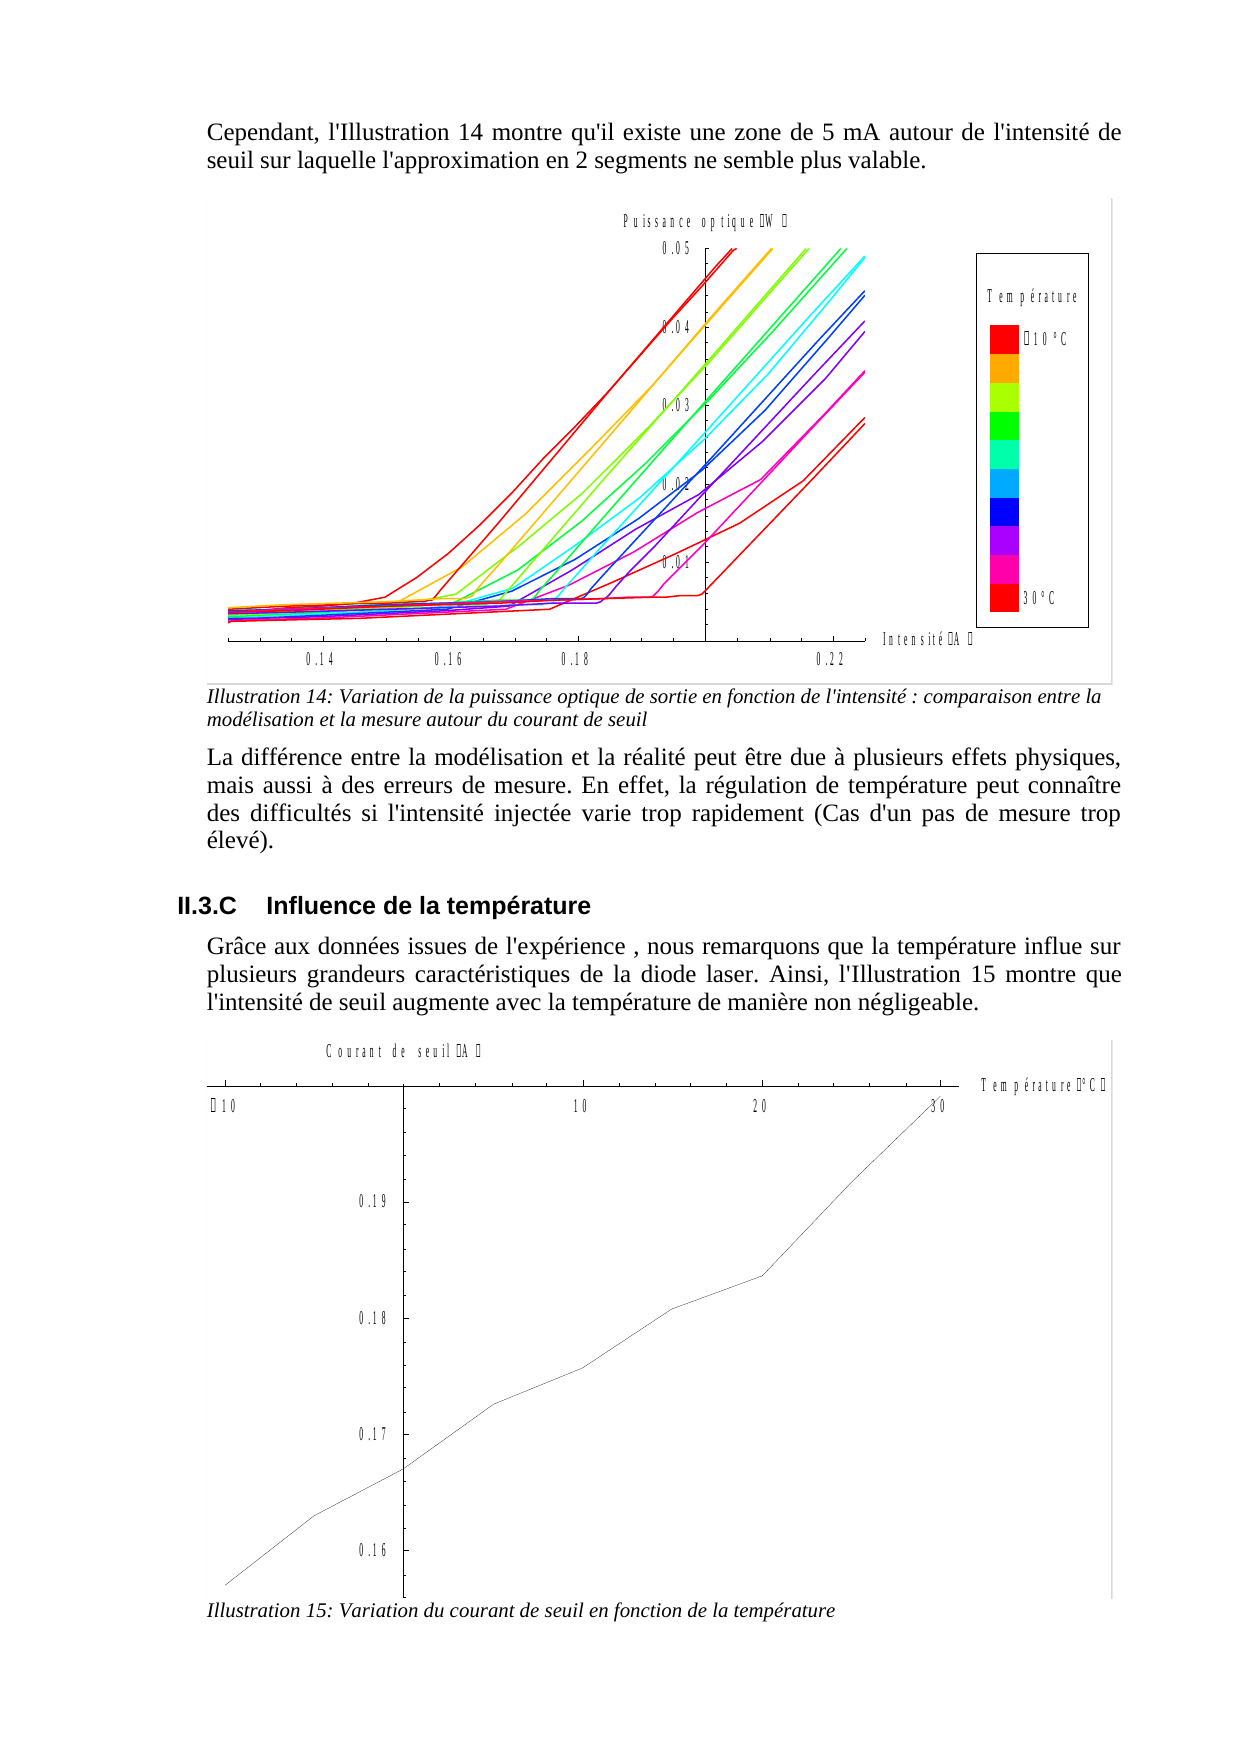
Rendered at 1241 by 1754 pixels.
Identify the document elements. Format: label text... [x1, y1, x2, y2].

text Grâce aux données issues de l'expérience , nous remarquons que la température influe sur plusieurs grandeurs caractéristiques de la diode laser. Ainsi, l'Illustration 15 montre que l'intensité de seuil augmente avec la température de manière non négligeable. [207, 932, 1122, 1015]
text Cependant, l'Illustration 14 montre qu'il existe une zone de 5 mA autour de l'intensité de seuil sur laquelle l'approximation en 2 segments ne semble plus valable. [207, 118, 1122, 173]
text Illustration 14: Variation de la puissance optique de sortie en fonction de l'intensité : comparaison entre la modélisation et la mesure autour du courant de seuil [207, 685, 1112, 731]
text La différence entre la modélisation et la réalité peut être due à plusieurs effets physiques, mais aussi à des erreurs de mesure. En effet, la régulation de température peut connaître des difficultés si l'intensité injectée varie trop rapidement (Cas d'un pas de mesure trop élevé). [207, 743, 1122, 854]
subtitle Influence de la température [118, 892, 1122, 920]
text Illustration 15: Variation du courant de seuil en fonction de la température [207, 1599, 1112, 1622]
